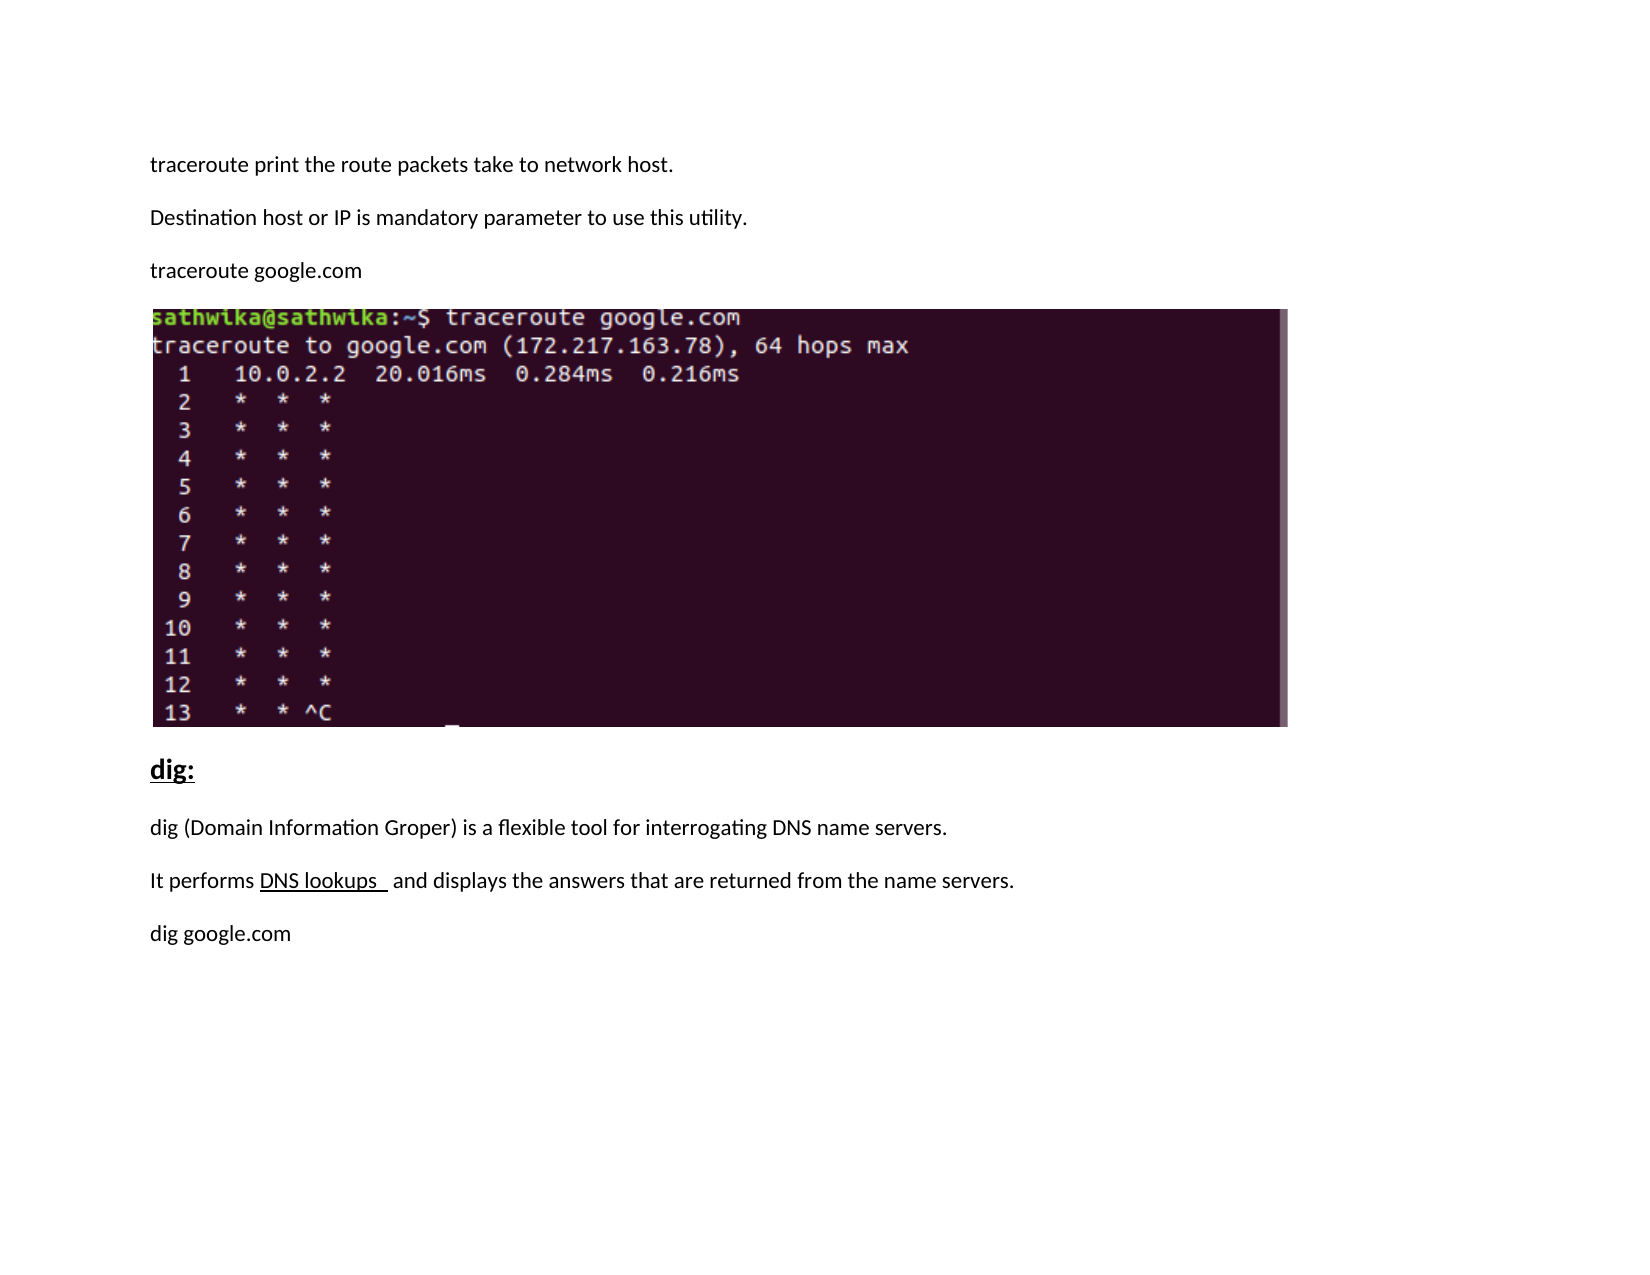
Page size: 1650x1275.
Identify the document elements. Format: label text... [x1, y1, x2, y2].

text dig google.com [150, 919, 1500, 947]
text dig: [150, 751, 1500, 787]
text Destination host or IP is mandatory parameter to use this utility. [150, 203, 1500, 231]
text It performs DNS lookups and displays the answers that are returned from the name servers. [150, 866, 1500, 894]
text traceroute print the route packets take to network host. [150, 150, 1500, 178]
picture [153, 309, 1288, 727]
text traceroute google.com [150, 256, 1500, 284]
text dig (Domain Information Groper) is a flexible tool for interrogating DNS name servers. [150, 813, 1500, 841]
